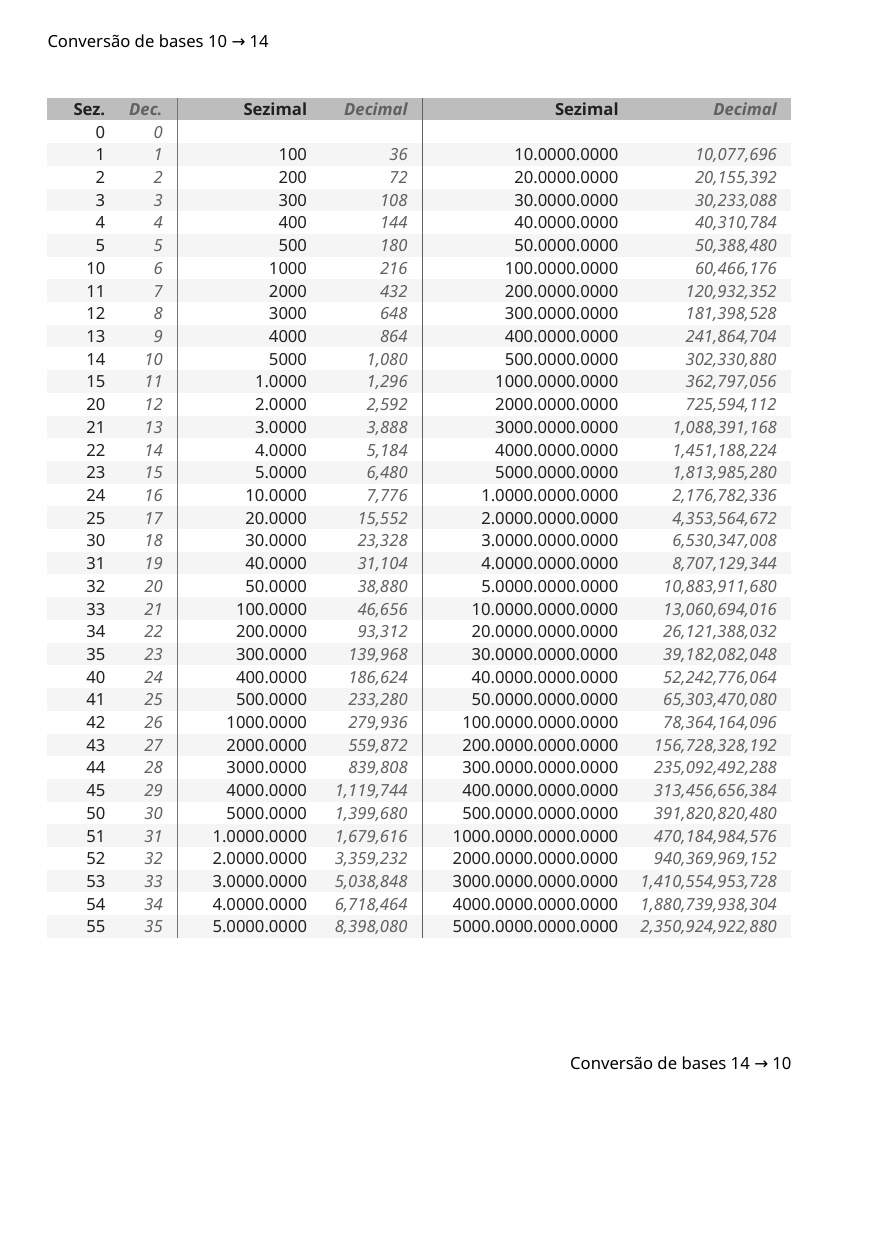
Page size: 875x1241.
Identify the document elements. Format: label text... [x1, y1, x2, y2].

table_cell 12 [105, 393, 177, 416]
table_cell 15.552 [307, 506, 422, 529]
table_cell 30.233.088 [618, 189, 791, 211]
table_cell 5 [105, 234, 177, 257]
table_cell 34 [47, 620, 105, 643]
table_cell 8.707.129.344 [618, 552, 791, 574]
table_cell 3000 [178, 302, 307, 325]
table_cell 21 [47, 416, 105, 438]
table_cell 3000.0000.0000.0000 [423, 870, 618, 892]
table_cell 2.592 [307, 393, 422, 416]
table_header Sezimal [178, 98, 307, 120]
table_cell [178, 120, 307, 143]
table_cell 34 [105, 893, 177, 915]
table_cell 1.679.616 [307, 824, 422, 847]
table_header Dec. [105, 98, 177, 120]
subtitle Conversão de bases 10 → 14 [47, 29, 791, 52]
table_cell 362.797.056 [618, 370, 791, 393]
table_cell 302.330.880 [618, 348, 791, 370]
table_cell 38.880 [307, 575, 422, 597]
table_cell 19 [105, 552, 177, 574]
table_cell 313.456.656.384 [618, 779, 791, 802]
table_cell 3000.0000.0000 [423, 416, 618, 438]
table_cell [618, 120, 791, 143]
table_cell 100 [178, 143, 307, 166]
table_cell 10.0000.0000 [423, 143, 618, 166]
table_cell 53 [47, 870, 105, 892]
table_cell 233.280 [307, 688, 422, 711]
table_cell [423, 120, 618, 143]
table_cell 1 [105, 143, 177, 166]
table_cell 28 [105, 756, 177, 779]
table_cell 30 [105, 802, 177, 824]
table_cell 8.398.080 [307, 915, 422, 938]
table_cell 20.155.392 [618, 166, 791, 188]
table_cell 33 [105, 870, 177, 892]
table_cell 5.0000 [178, 461, 307, 484]
table_cell 31 [105, 824, 177, 847]
table_cell 50.388.480 [618, 234, 791, 257]
table_cell 31.104 [307, 552, 422, 574]
table_cell 52.242.776.064 [618, 665, 791, 688]
table_cell 27 [105, 734, 177, 756]
table_cell 30.0000.0000 [423, 189, 618, 211]
table_cell 30.0000 [178, 529, 307, 552]
table_cell 559.872 [307, 734, 422, 756]
table_cell 10.077.696 [618, 143, 791, 166]
table_cell 4 [105, 211, 177, 234]
table_cell 1.088.391.168 [618, 416, 791, 438]
table_cell 2000.0000.0000 [423, 393, 618, 416]
table_cell 500 [178, 234, 307, 257]
table_cell 200.0000.0000 [423, 279, 618, 302]
table_cell 14 [47, 348, 105, 370]
table_cell 300.0000.0000.0000 [423, 756, 618, 779]
table_cell 40 [47, 665, 105, 688]
table_cell 31 [47, 552, 105, 574]
table_cell 11 [105, 370, 177, 393]
table_cell 4000.0000.0000 [423, 438, 618, 461]
table_cell 24 [105, 665, 177, 688]
table_cell 181.398.528 [618, 302, 791, 325]
table_cell 25 [105, 688, 177, 711]
table_cell 33 [47, 597, 105, 620]
table_cell 50.0000.0000.0000 [423, 688, 618, 711]
table_cell 5000.0000 [178, 802, 307, 824]
table_cell 1.880.739.938.304 [618, 893, 791, 915]
table_cell 200 [178, 166, 307, 188]
table_cell 2000.0000.0000.0000 [423, 847, 618, 870]
table_cell 13 [47, 325, 105, 347]
table_cell 22 [47, 438, 105, 461]
table_cell 0 [105, 120, 177, 143]
table_cell 241.864.704 [618, 325, 791, 347]
table_cell 10.0000.0000.0000 [423, 597, 618, 620]
table_cell 7.776 [307, 484, 422, 506]
table_cell 6.530.347.008 [618, 529, 791, 552]
table_cell 54 [47, 893, 105, 915]
table_cell 43 [47, 734, 105, 756]
table_cell 391.820.820.480 [618, 802, 791, 824]
table_cell 40.0000 [178, 552, 307, 574]
table_cell 4000.0000.0000.0000 [423, 893, 618, 915]
table_cell 23.328 [307, 529, 422, 552]
table_cell 1.410.554.953.728 [618, 870, 791, 892]
table_cell 2.0000.0000.0000 [423, 506, 618, 529]
table_cell 4000 [178, 325, 307, 347]
table_cell 29 [105, 779, 177, 802]
table_cell 21 [105, 597, 177, 620]
table_cell 11 [47, 279, 105, 302]
table_cell 0 [47, 120, 105, 143]
table_header Sez. [47, 98, 105, 120]
table_cell 23 [47, 461, 105, 484]
table_cell 40.310.784 [618, 211, 791, 234]
table_cell 36 [307, 143, 422, 166]
table_cell 400.0000 [178, 665, 307, 688]
table_cell 156.728.328.192 [618, 734, 791, 756]
table_cell 1.296 [307, 370, 422, 393]
table_cell 50 [47, 802, 105, 824]
table_cell 30.0000.0000.0000 [423, 643, 618, 665]
table_cell 41 [47, 688, 105, 711]
table_cell 2.176.782.336 [618, 484, 791, 506]
table_cell 300.0000 [178, 643, 307, 665]
table_cell 100.0000.0000.0000 [423, 711, 618, 733]
table_cell 52 [47, 847, 105, 870]
table_cell 4 [47, 211, 105, 234]
table_cell 30 [47, 529, 105, 552]
table_cell 300 [178, 189, 307, 211]
table_cell 139.968 [307, 643, 422, 665]
table_cell 216 [307, 257, 422, 279]
table_cell 6.480 [307, 461, 422, 484]
table_cell 22 [105, 620, 177, 643]
table_cell 10.0000 [178, 484, 307, 506]
table_cell 51 [47, 824, 105, 847]
table_cell 93.312 [307, 620, 422, 643]
table_cell 3.0000.0000.0000 [423, 529, 618, 552]
table_cell 7 [105, 279, 177, 302]
table_cell 4.0000.0000 [178, 893, 307, 915]
table_cell 20.0000.0000 [423, 166, 618, 188]
table_cell 279.936 [307, 711, 422, 733]
table_cell 2.350.924.922.880 [618, 915, 791, 938]
table_cell 10 [47, 257, 105, 279]
table_cell 648 [307, 302, 422, 325]
table_cell 50.0000.0000 [423, 234, 618, 257]
table_cell 9 [105, 325, 177, 347]
table_cell 40.0000.0000 [423, 211, 618, 234]
table_cell 72 [307, 166, 422, 188]
table_cell 3000.0000 [178, 756, 307, 779]
table_cell [307, 120, 422, 143]
table_cell 1.0000.0000.0000 [423, 484, 618, 506]
table_cell 2.0000.0000 [178, 847, 307, 870]
table_cell 44 [47, 756, 105, 779]
table_cell 20 [105, 575, 177, 597]
table_cell 35 [47, 643, 105, 665]
table_cell 17 [105, 506, 177, 529]
table_cell 18 [105, 529, 177, 552]
table_cell 42 [47, 711, 105, 733]
table_cell 60.466.176 [618, 257, 791, 279]
table_cell 235.092.492.288 [618, 756, 791, 779]
table_cell 180 [307, 234, 422, 257]
table_cell 3.0000 [178, 416, 307, 438]
table_cell 20.0000 [178, 506, 307, 529]
table_cell 144 [307, 211, 422, 234]
table_cell 200.0000 [178, 620, 307, 643]
table_cell 100.0000 [178, 597, 307, 620]
table_cell 5000.0000.0000 [423, 461, 618, 484]
subtitle Conversão de bases 14 → 10 [47, 1051, 791, 1074]
table_cell 2000.0000 [178, 734, 307, 756]
table_cell 1.119.744 [307, 779, 422, 802]
table_cell 2 [47, 166, 105, 188]
table_cell 108 [307, 189, 422, 211]
table_cell 500.0000 [178, 688, 307, 711]
table_cell 432 [307, 279, 422, 302]
table_cell 725.594.112 [618, 393, 791, 416]
table_cell 3.888 [307, 416, 422, 438]
table_cell 1.451.188.224 [618, 438, 791, 461]
table_cell 16 [105, 484, 177, 506]
table_cell 50.0000 [178, 575, 307, 597]
table_cell 4.0000.0000.0000 [423, 552, 618, 574]
table_cell 6.718.464 [307, 893, 422, 915]
table_cell 400.0000.0000 [423, 325, 618, 347]
table_cell 1.0000.0000 [178, 824, 307, 847]
table_cell 32 [105, 847, 177, 870]
table_cell 5.0000.0000.0000 [423, 575, 618, 597]
table_cell 1000.0000 [178, 711, 307, 733]
table_cell 12 [47, 302, 105, 325]
table_cell 46.656 [307, 597, 422, 620]
table_cell 5000 [178, 348, 307, 370]
table_cell 25 [47, 506, 105, 529]
table_header Decimal [307, 98, 422, 120]
table_header Sezimal [423, 98, 618, 120]
table_cell 5 [47, 234, 105, 257]
table_cell 5.038.848 [307, 870, 422, 892]
table_cell 500.0000.0000 [423, 348, 618, 370]
table_cell 15 [105, 461, 177, 484]
table_cell 4.353.564.672 [618, 506, 791, 529]
table_cell 1.813.985.280 [618, 461, 791, 484]
table_cell 14 [105, 438, 177, 461]
table_cell 23 [105, 643, 177, 665]
table_cell 2.0000 [178, 393, 307, 416]
table_cell 20.0000.0000.0000 [423, 620, 618, 643]
table_cell 300.0000.0000 [423, 302, 618, 325]
table_cell 13 [105, 416, 177, 438]
table_cell 100.0000.0000 [423, 257, 618, 279]
table_cell 45 [47, 779, 105, 802]
table_cell 400.0000.0000.0000 [423, 779, 618, 802]
table_cell 78.364.164.096 [618, 711, 791, 733]
table_cell 500.0000.0000.0000 [423, 802, 618, 824]
table_cell 20 [47, 393, 105, 416]
table_cell 5.184 [307, 438, 422, 461]
table_cell 1 [47, 143, 105, 166]
table_cell 839.808 [307, 756, 422, 779]
table_cell 3.359.232 [307, 847, 422, 870]
table_cell 65.303.470.080 [618, 688, 791, 711]
table_cell 32 [47, 575, 105, 597]
table_header Decimal [618, 98, 791, 120]
table_cell 3 [105, 189, 177, 211]
table_cell 186.624 [307, 665, 422, 688]
table_cell 26 [105, 711, 177, 733]
table_cell 3.0000.0000 [178, 870, 307, 892]
table_cell 5.0000.0000 [178, 915, 307, 938]
table_cell 2000 [178, 279, 307, 302]
table_cell 3 [47, 189, 105, 211]
table_cell 35 [105, 915, 177, 938]
table_cell 1000 [178, 257, 307, 279]
table_cell 55 [47, 915, 105, 938]
table_cell 200.0000.0000.0000 [423, 734, 618, 756]
table_cell 4.0000 [178, 438, 307, 461]
table_cell 400 [178, 211, 307, 234]
table_cell 10.883.911.680 [618, 575, 791, 597]
table_cell 6 [105, 257, 177, 279]
table_cell 39.182.082.048 [618, 643, 791, 665]
table_cell 13.060.694.016 [618, 597, 791, 620]
table_cell 1.399.680 [307, 802, 422, 824]
table_cell 5000.0000.0000.0000 [423, 915, 618, 938]
table_cell 1000.0000.0000 [423, 370, 618, 393]
table_cell 120.932.352 [618, 279, 791, 302]
table_cell 4000.0000 [178, 779, 307, 802]
table_cell 15 [47, 370, 105, 393]
table_cell 1000.0000.0000.0000 [423, 824, 618, 847]
table_cell 1.080 [307, 348, 422, 370]
table_cell 864 [307, 325, 422, 347]
table_cell 40.0000.0000.0000 [423, 665, 618, 688]
table_cell 10 [105, 348, 177, 370]
table_cell 8 [105, 302, 177, 325]
table_cell 24 [47, 484, 105, 506]
table_cell 26.121.388.032 [618, 620, 791, 643]
table_cell 1.0000 [178, 370, 307, 393]
table_cell 940.369.969.152 [618, 847, 791, 870]
table_cell 2 [105, 166, 177, 188]
table_cell 470.184.984.576 [618, 824, 791, 847]
